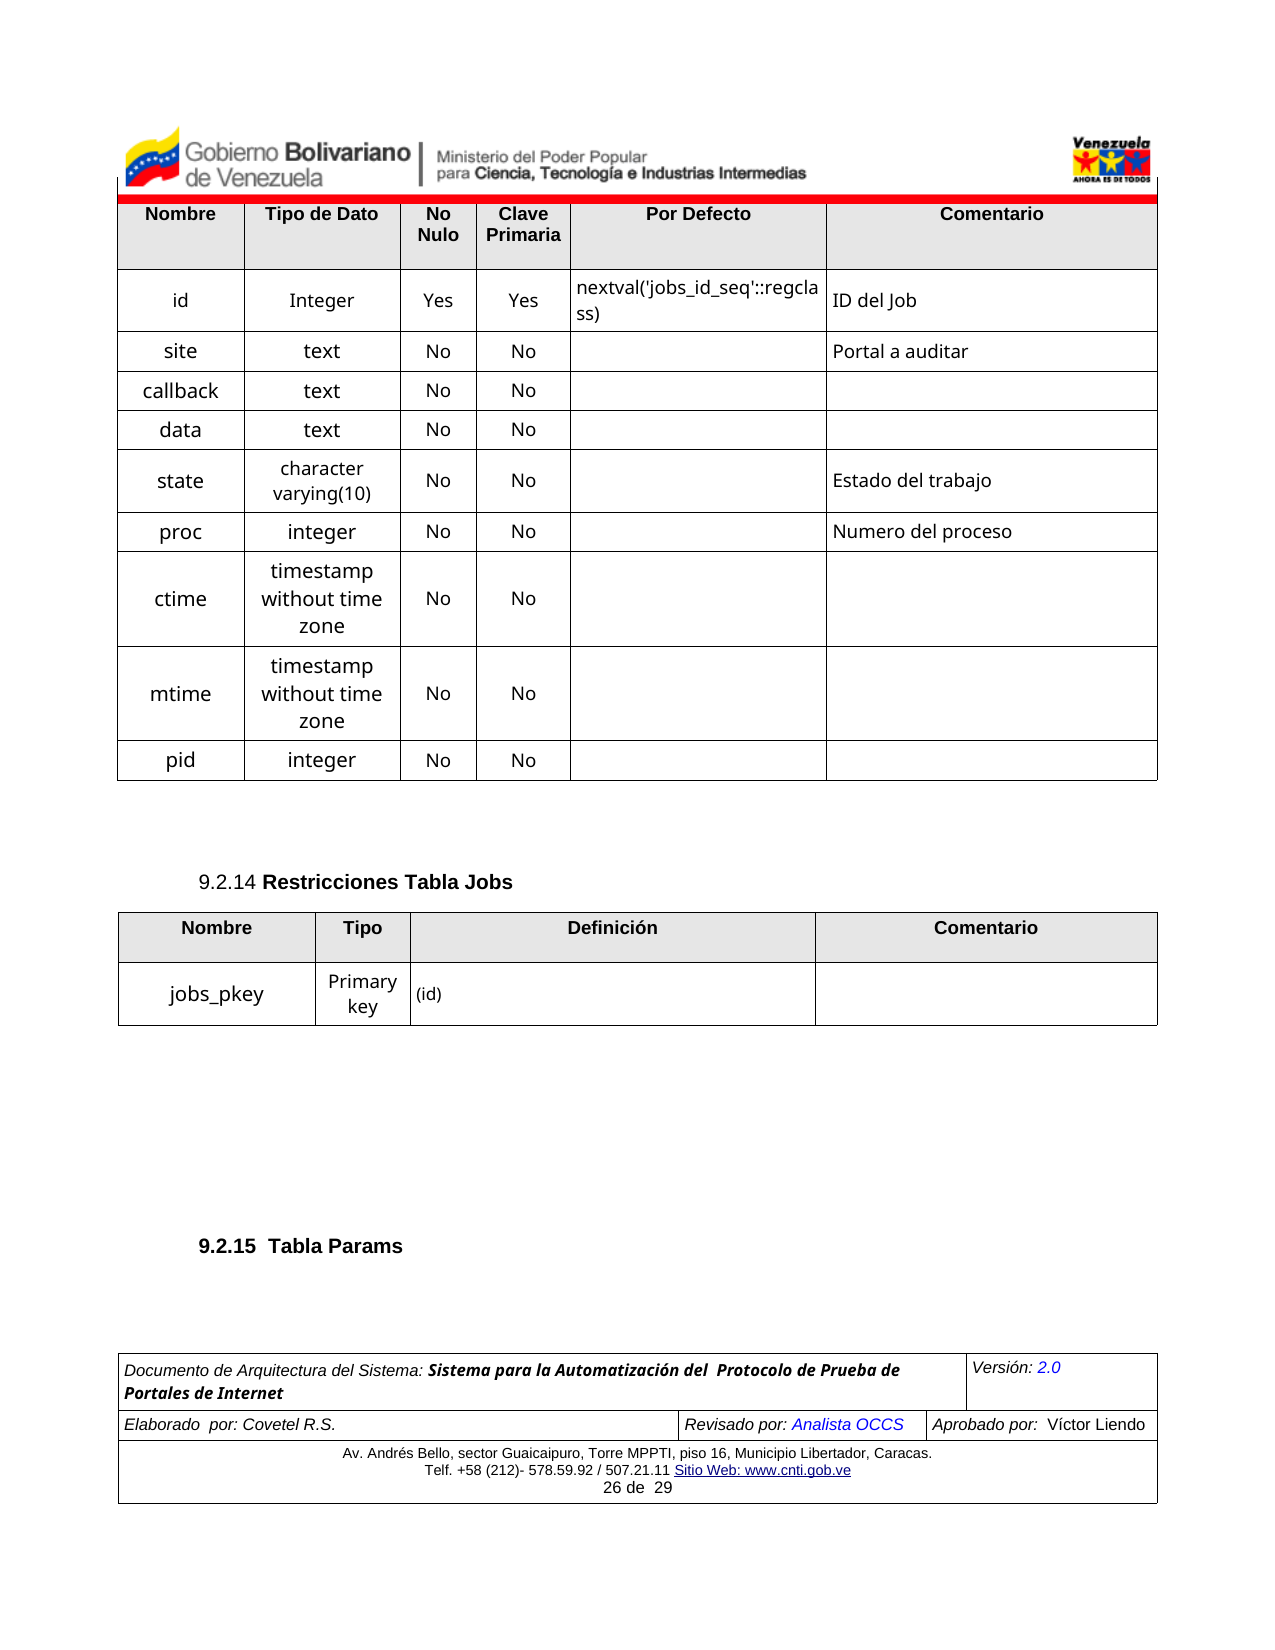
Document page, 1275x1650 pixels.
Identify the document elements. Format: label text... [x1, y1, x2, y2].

table_cell [827, 741, 1157, 779]
table_header Nombre [119, 913, 315, 962]
table_cell Estado del trabajo [827, 450, 1157, 512]
table_cell pid [118, 741, 244, 779]
table_cell [571, 411, 826, 449]
table_cell data [118, 411, 244, 449]
table_header Nombre [118, 204, 244, 269]
table_cell callback [118, 372, 244, 410]
picture [118, 118, 1157, 204]
table_cell integer [245, 513, 400, 551]
table_cell No [401, 411, 476, 449]
table_cell No [477, 552, 570, 646]
table_cell No [401, 372, 476, 410]
table_cell mtime [118, 647, 244, 740]
table_cell text [245, 411, 400, 449]
table_cell [827, 372, 1157, 410]
table_cell No [401, 513, 476, 551]
table_cell No [477, 411, 570, 449]
table_cell No [477, 450, 570, 512]
table_header Comentario [816, 913, 1157, 962]
table_cell nextval('jobs_id_seq'::regclass) [571, 270, 826, 331]
table_cell [571, 647, 826, 740]
table_cell Yes [401, 270, 476, 331]
table_cell text [245, 372, 400, 410]
table_cell [571, 332, 826, 371]
table_cell No [401, 741, 476, 779]
table_cell [571, 513, 826, 551]
table_cell No [477, 372, 570, 410]
table_cell Primary key [316, 963, 410, 1025]
table_cell No [477, 647, 570, 740]
table_cell No [401, 332, 476, 371]
table_cell No [401, 552, 476, 646]
table_header Clave Primaria [477, 204, 570, 269]
table_cell [827, 647, 1157, 740]
table_cell No [401, 647, 476, 740]
table_cell ctime [118, 552, 244, 646]
table_cell [816, 963, 1157, 1025]
table_cell No [477, 332, 570, 371]
table_cell [571, 552, 826, 646]
table_cell Integer [245, 270, 400, 331]
table_cell Yes [477, 270, 570, 331]
table_cell [571, 372, 826, 410]
table_cell text [245, 332, 400, 371]
table_header Comentario [827, 204, 1157, 269]
table_cell site [118, 332, 244, 371]
table_cell timestamp without time zone [245, 647, 400, 740]
table_cell integer [245, 741, 400, 779]
table_cell id [118, 270, 244, 331]
table_cell [571, 450, 826, 512]
table_cell ID del Job [827, 270, 1157, 331]
subtitle Restricciones Tabla Jobs [192, 871, 1157, 894]
table_cell character varying(10) [245, 450, 400, 512]
table_cell state [118, 450, 244, 512]
table_header No Nulo [401, 204, 476, 269]
table_header Por Defecto [571, 204, 826, 269]
table_cell No [401, 450, 476, 512]
table_header Tipo [316, 913, 410, 962]
table_header Definición [411, 913, 815, 962]
table_cell [571, 741, 826, 779]
table_cell [827, 552, 1157, 646]
table_cell jobs_pkey [119, 963, 315, 1025]
table_cell [827, 411, 1157, 449]
table_cell timestamp without time zone [245, 552, 400, 646]
subtitle Tabla Params [192, 1234, 1157, 1257]
table_cell (id) [411, 963, 815, 1025]
table_header Tipo de Dato [245, 204, 400, 269]
table_cell proc [118, 513, 244, 551]
table_cell Portal a auditar [827, 332, 1157, 371]
table_cell Numero del proceso [827, 513, 1157, 551]
table_cell No [477, 513, 570, 551]
table_cell No [477, 741, 570, 779]
